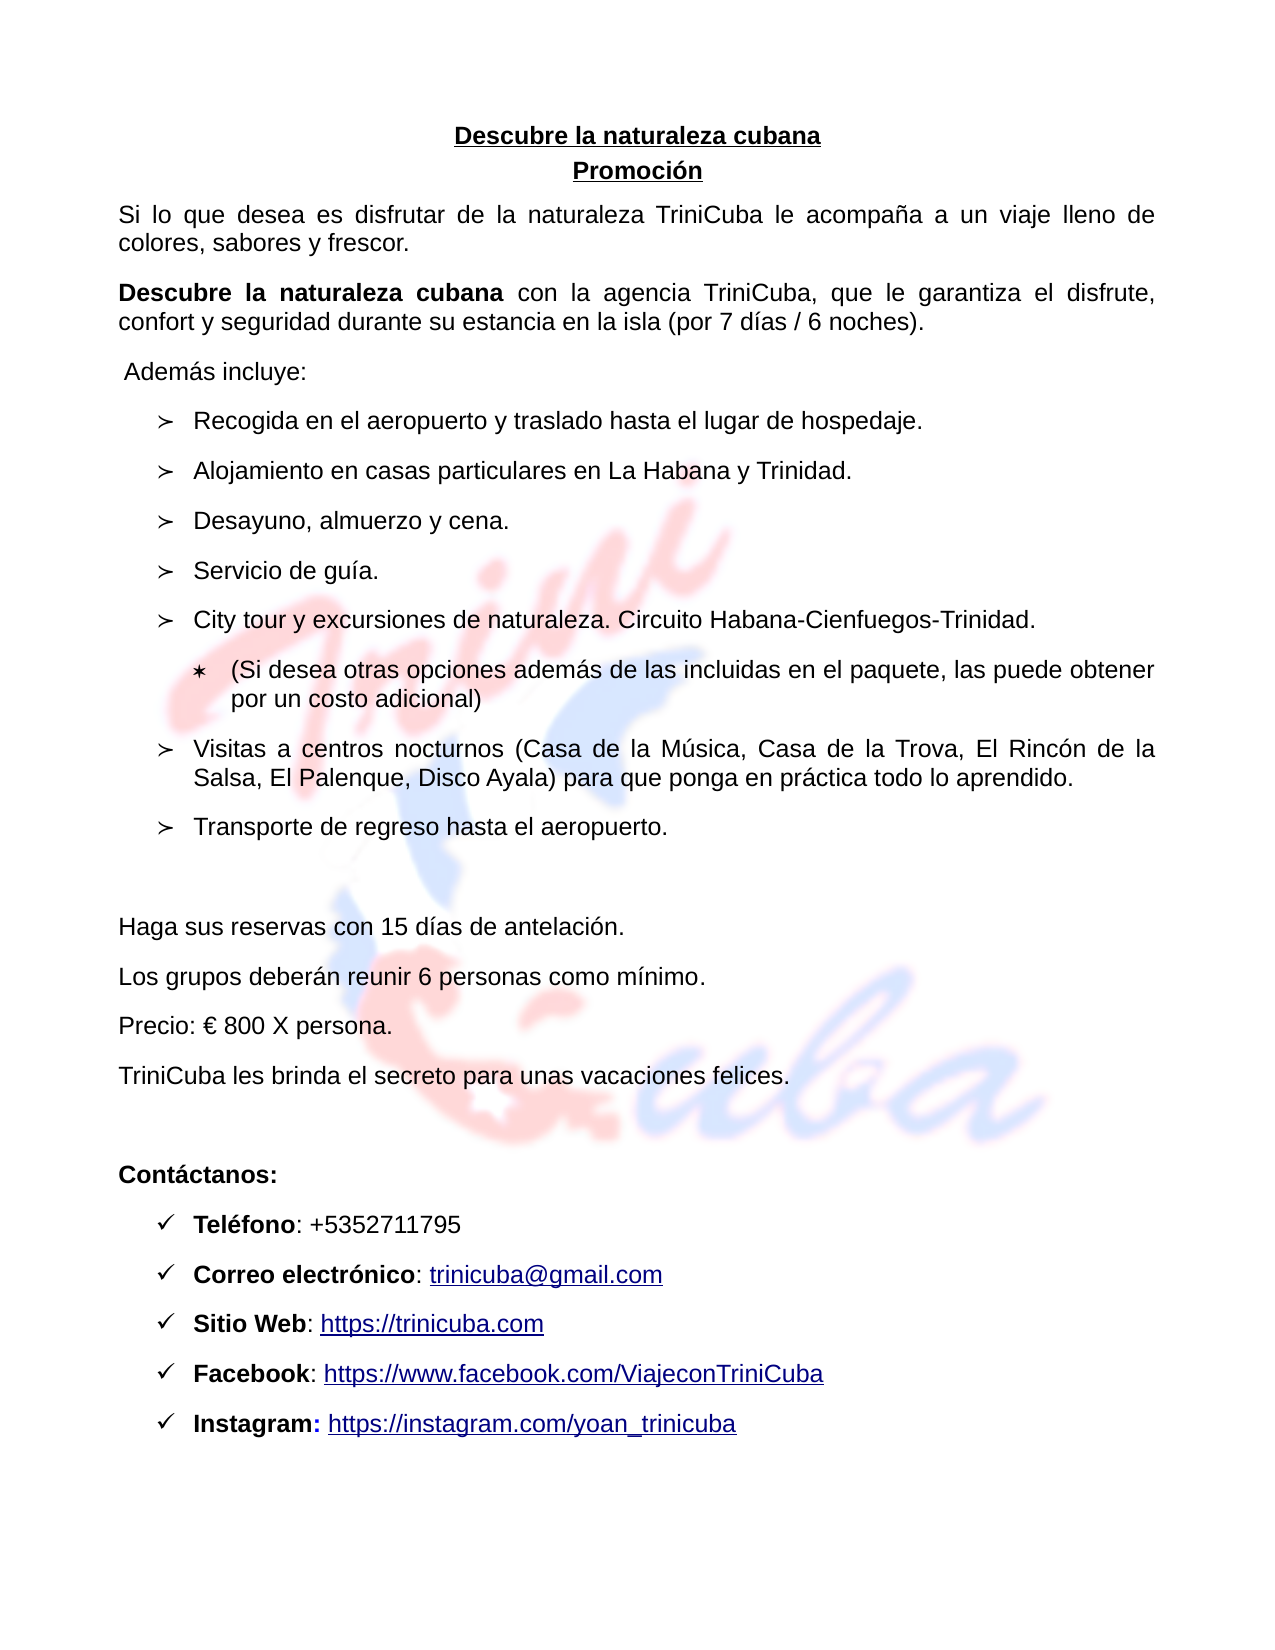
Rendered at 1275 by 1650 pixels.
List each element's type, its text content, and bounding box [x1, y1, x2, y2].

list Recogida en el aeropuerto y traslado hasta el lugar de hospedaje. [156, 406, 1157, 435]
text Contáctanos: [1148, 1160, 1157, 1189]
list Instagram: https://instagram.com/yoan_trinicuba [156, 1409, 1157, 1438]
text Promoción [118, 156, 1157, 185]
list Facebook: https://www.facebook.com/ViajeconTriniCuba [156, 1359, 1157, 1388]
text Si lo que desea es disfrutar de la naturaleza TriniCuba le acompaña a un viaje lleno de colores, sabores y frescor. [118, 200, 1157, 257]
text Descubre la naturaleza cubana con la agencia TriniCuba, que le garantiza el disfrute, confort y seguridad durante su estancia en la isla (por 7 días / 6 noches). [118, 278, 1157, 336]
list Sitio Web: https://trinicuba.com [156, 1309, 1157, 1338]
list Teléfono: +5352711795 [156, 1210, 1157, 1239]
text Además incluye: [118, 357, 1157, 385]
text Contáctanos: [118, 1160, 127, 1189]
list Correo electrónico: trinicuba@gmail.com [156, 1260, 1157, 1288]
text Descubre la naturaleza cubana [118, 121, 1157, 150]
